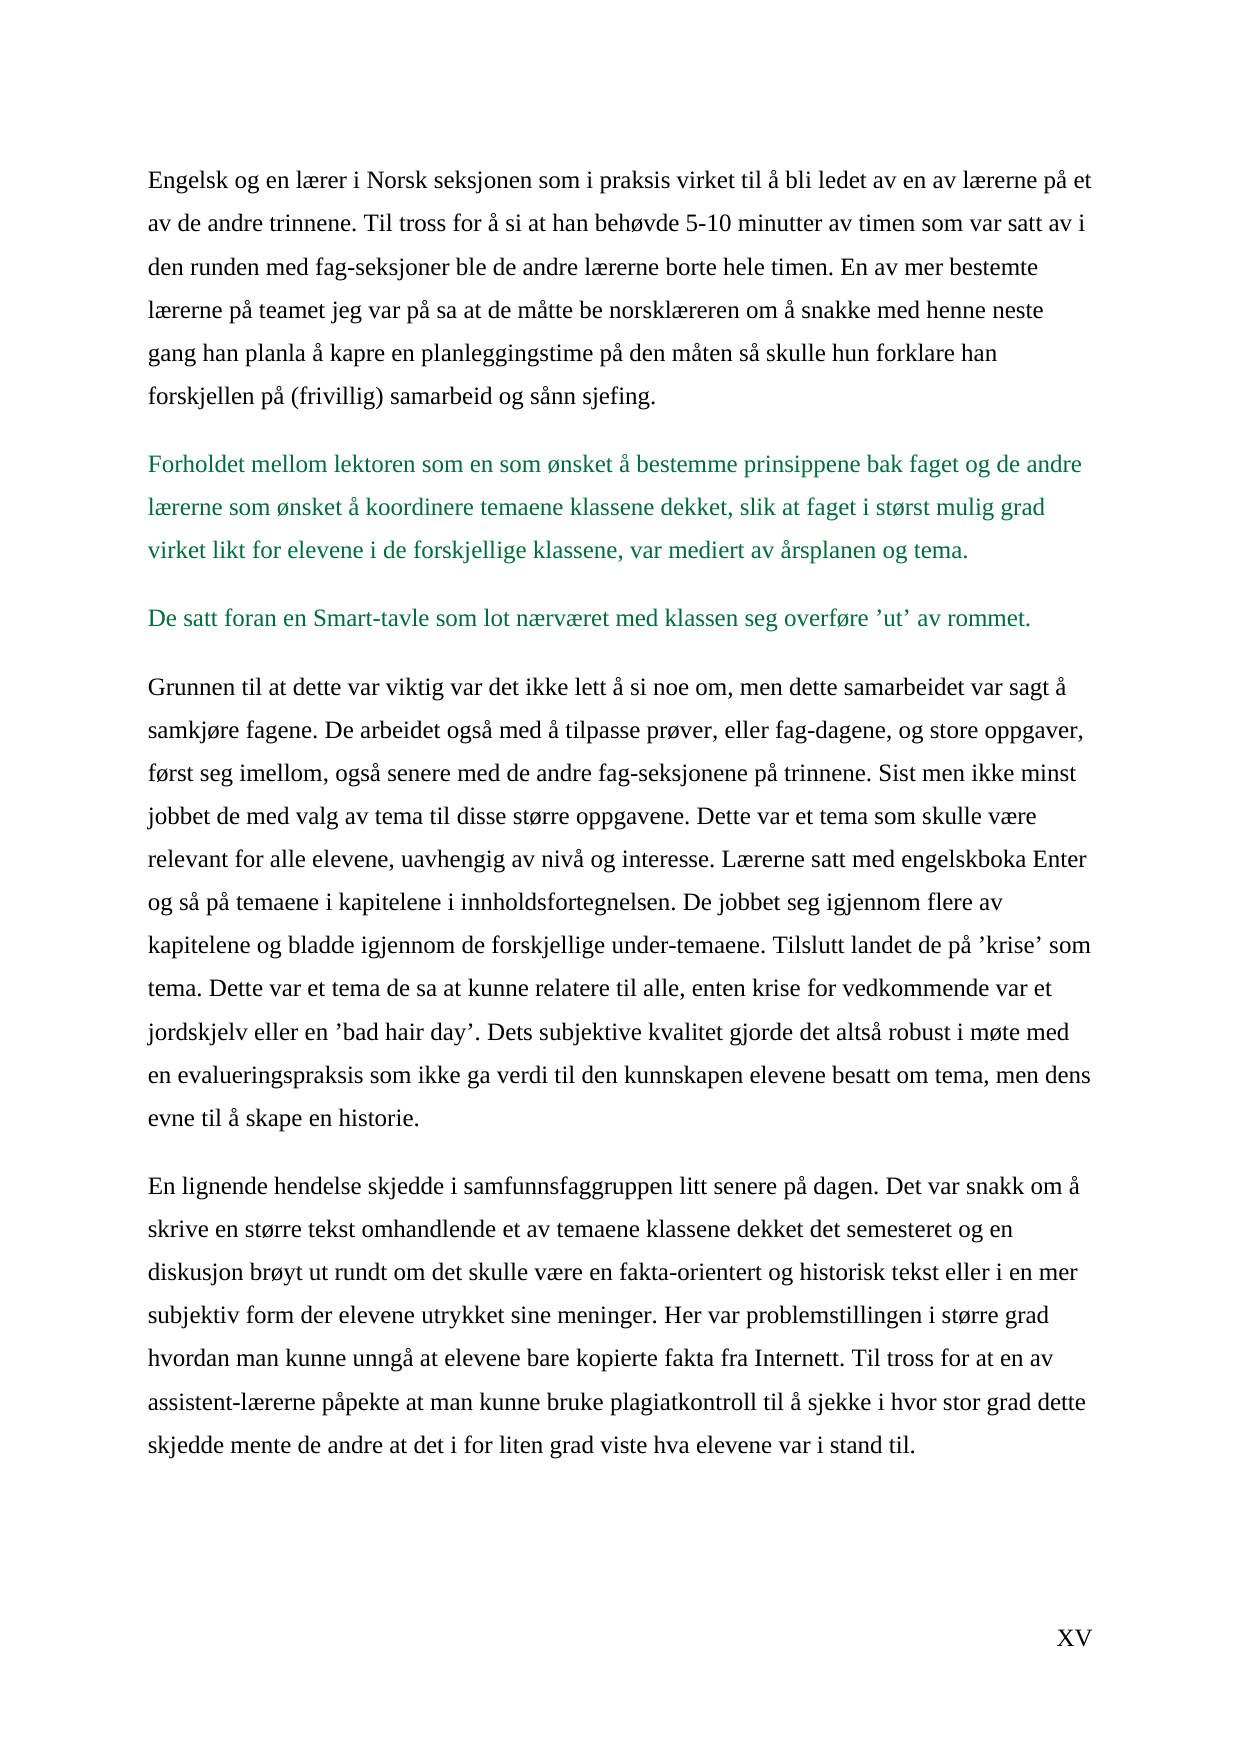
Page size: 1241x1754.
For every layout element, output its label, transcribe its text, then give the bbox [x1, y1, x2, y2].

text De satt foran en Smart-tavle som lot nærværet med klassen seg overføre ’ut’ av rommet. [148, 603, 1092, 632]
text Forholdet mellom lektoren som en som ønsket å bestemme prinsippene bak faget og de andre lærerne som ønsket å koordinere temaene klassene dekket, slik at faget i størst mulig grad virket likt for elevene i de forskjellige klassene, var mediert av årsplanen og tema. [148, 449, 1092, 564]
text Grunnen til at dette var viktig var det ikke lett å si noe om, men dette samarbeidet var sagt å samkjøre fagene. De arbeidet også med å tilpasse prøver, eller fag-dagene, og store oppgaver, først seg imellom, også senere med de andre fag-seksjonene på trinnene. Sist men ikke minst jobbet de med valg av tema til disse større oppgavene. Dette var et tema som skulle være relevant for alle elevene, uavhengig av nivå og interesse. Lærerne satt med engelskboka Enter og så på temaene i kapitelene i innholdsfortegnelsen. De jobbet seg igjennom flere av kapitelene og bladde igjennom de forskjellige under-temaene. Tilslutt landet de på ’krise’ som tema. Dette var et tema de sa at kunne relatere til alle, enten krise for vedkommende var et jordskjelv eller en ’bad hair day’. Dets subjektive kvalitet gjorde det altså robust i møte med en evalueringspraksis som ikke ga verdi til den kunnskapen elevene besatt om tema, men dens evne til å skape en historie. [148, 672, 1092, 1132]
text En lignende hendelse skjedde i samfunnsfaggruppen litt senere på dagen. Det var snakk om å skrive en større tekst omhandlende et av temaene klassene dekket det semesteret og en diskusjon brøyt ut rundt om det skulle være en fakta-orientert og historisk tekst eller i en mer subjektiv form der elevene utrykket sine meninger. Her var problemstillingen i større grad hvordan man kunne unngå at elevene bare kopierte fakta fra Internett. Til tross for at en av assistent-lærerne påpekte at man kunne bruke plagiatkontroll til å sjekke i hvor stor grad dette skjedde mente de andre at det i for liten grad viste hva elevene var i stand til. [148, 1171, 1092, 1458]
text Engelsk og en lærer i Norsk seksjonen som i praksis virket til å bli ledet av en av lærerne på et av de andre trinnene. Til tross for å si at han behøvde 5-10 minutter av timen som var satt av i den runden med fag-seksjoner ble de andre lærerne borte hele timen. En av mer bestemte lærerne på teamet jeg var på sa at de måtte be norsklæreren om å snakke med henne neste gang han planla å kapre en planleggingstime på den måten så skulle hun forklare han forskjellen på (frivillig) samarbeid og sånn sjefing. [148, 165, 1092, 410]
